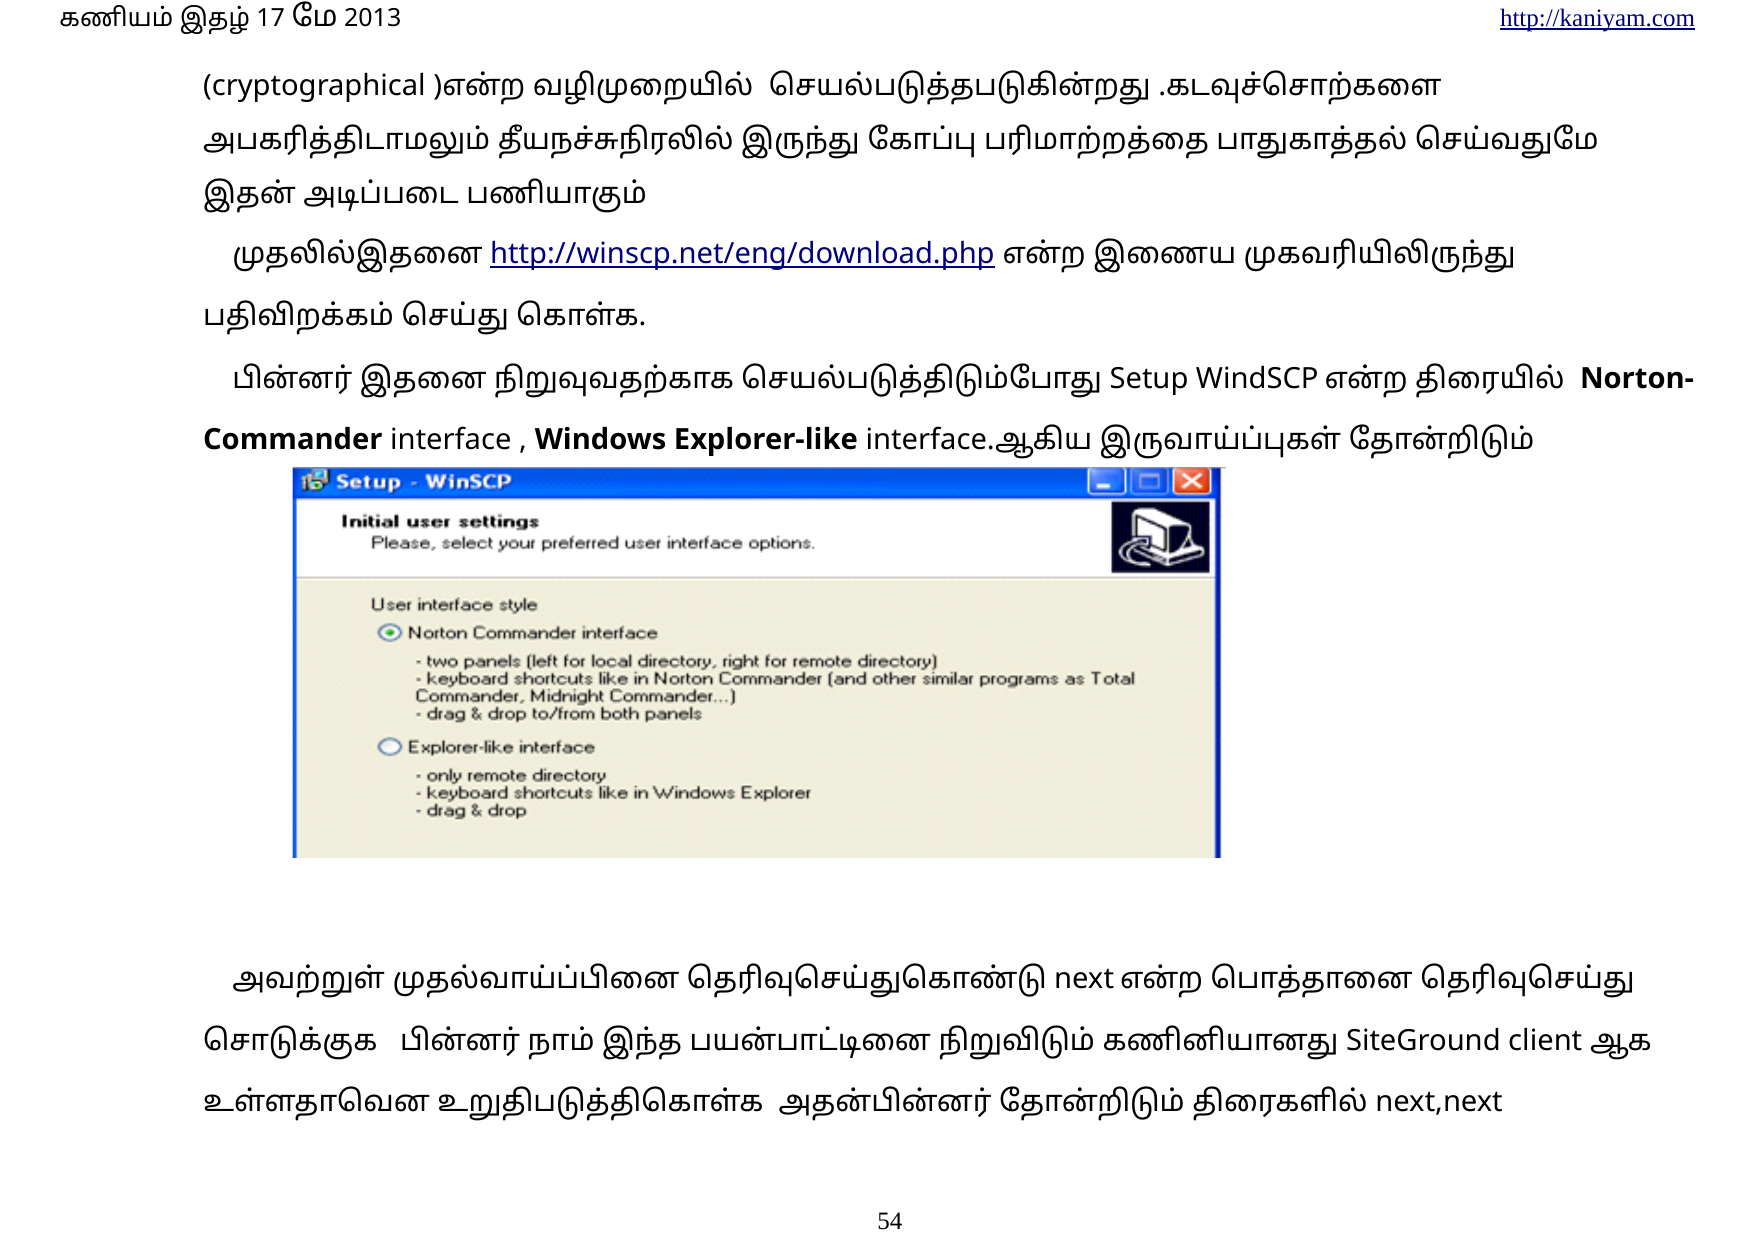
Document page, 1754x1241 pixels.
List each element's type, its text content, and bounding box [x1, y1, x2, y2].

text முதலில்இதனை http://winscp.net/eng/download.php என்ற இணைய முகவரியிலிருந்து பதிவிறக்கம் செய்து கொள்க. [203, 232, 1695, 336]
text அவற்றுள் முதல்வாய்ப்பினை தெரிவுசெய்துகொண்டு nextஎன்ற பொத்தானை தெரிவுசெய்து சொடுக்குக பின்னர் நாம் இந்த பயன்பாட்டினை நிறுவிடும் கணினியானது SiteGround client ஆக உள்ளதாவென உறுதிபடுத்திகொள்க அதன்பின்னர் தோன்றிடும் திரைகளில் next,next [203, 957, 1695, 1122]
text (cryptographical )என்ற வழிமுறையில் செயல்படுத்தபடுகின்றது .கடவுச்சொற்களை அபகரித்திடாமலும் தீயநச்சுநிரலில் இருந்து கோப்பு பரிமாற்றத்தை பாதுகாத்தல் செய்வதுமே இதன் அடிப்படை பணியாகும் [203, 64, 1695, 214]
text பின்னர் இதனை நிறுவுவதற்காக செயல்படுத்திடும்போது Setup WindSCPஎன்ற திரையில் Norton-Commander interface , Windows Explorer-like interface.ஆகிய இருவாய்ப்புகள் தோன்றிடும் [203, 357, 1695, 461]
picture [292, 467, 1226, 858]
